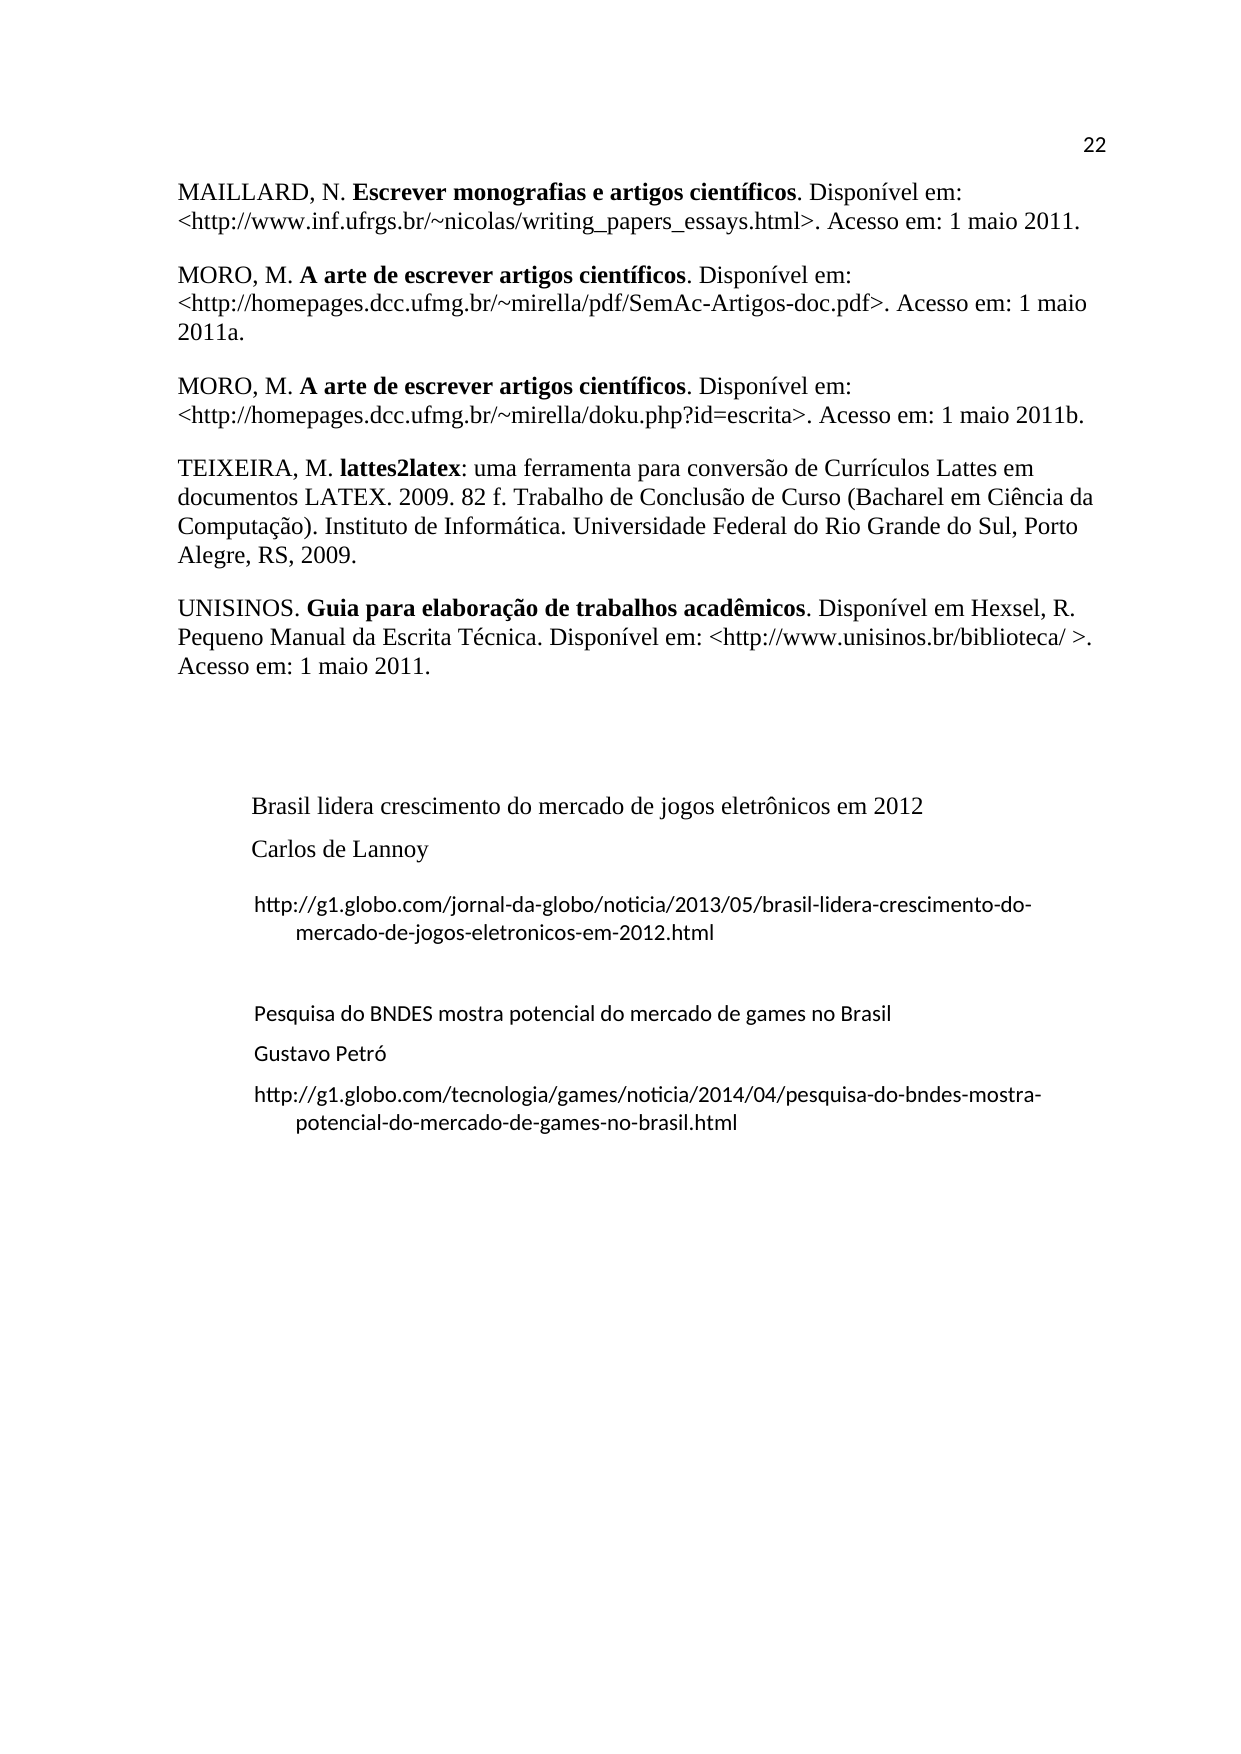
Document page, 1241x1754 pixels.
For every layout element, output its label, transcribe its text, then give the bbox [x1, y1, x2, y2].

text MORO, M. A arte de escrever artigos científicos. Disponível em: <http://homepages.dcc.ufmg.br/~mirella/pdf/SemAc-Artigos-doc.pdf>. Acesso em: 1 maio 2011a. [177, 260, 1122, 346]
text Carlos de Lannoy [177, 834, 1122, 863]
text Gustavo Petró [254, 1039, 1122, 1067]
text http://g1.globo.com/tecnologia/games/noticia/2014/04/pesquisa-do-bndes-mostra-potencial-do-mercado-de-games-no-brasil.html [254, 1080, 1122, 1136]
text Brasil lidera crescimento do mercado de jogos eletrônicos em 2012 [177, 791, 1122, 820]
text MORO, M. A arte de escrever artigos científicos. Disponível em: <http://homepages.dcc.ufmg.br/~mirella/doku.php?id=escrita>. Acesso em: 1 maio 2011b. [177, 371, 1122, 428]
text MAILLARD, N. Escrever monografias e artigos científicos. Disponível em: <http://www.inf.ufrgs.br/~nicolas/writing_papers_essays.html>. Acesso em: 1 maio 2011. [177, 177, 1122, 235]
text Pesquisa do BNDES mostra potencial do mercado de games no Brasil [254, 999, 1122, 1027]
text http://g1.globo.com/jornal-da-globo/noticia/2013/05/brasil-lidera-crescimento-do-mercado-de-jogos-eletronicos-em-2012.html [254, 890, 1122, 946]
text TEIXEIRA, M. lattes2latex: uma ferramenta para conversão de Currículos Lattes em documentos LATEX. 2009. 82 f. Trabalho de Conclusão de Curso (Bacharel em Ciência da Computação). Instituto de Informática. Universidade Federal do Rio Grande do Sul, Porto Alegre, RS, 2009. [177, 453, 1122, 568]
text UNISINOS. Guia para elaboração de trabalhos acadêmicos. Disponível em Hexsel, R. Pequeno Manual da Escrita Técnica. Disponível em: <http://www.unisinos.br/biblioteca/ >. Acesso em: 1 maio 2011. [177, 593, 1122, 680]
